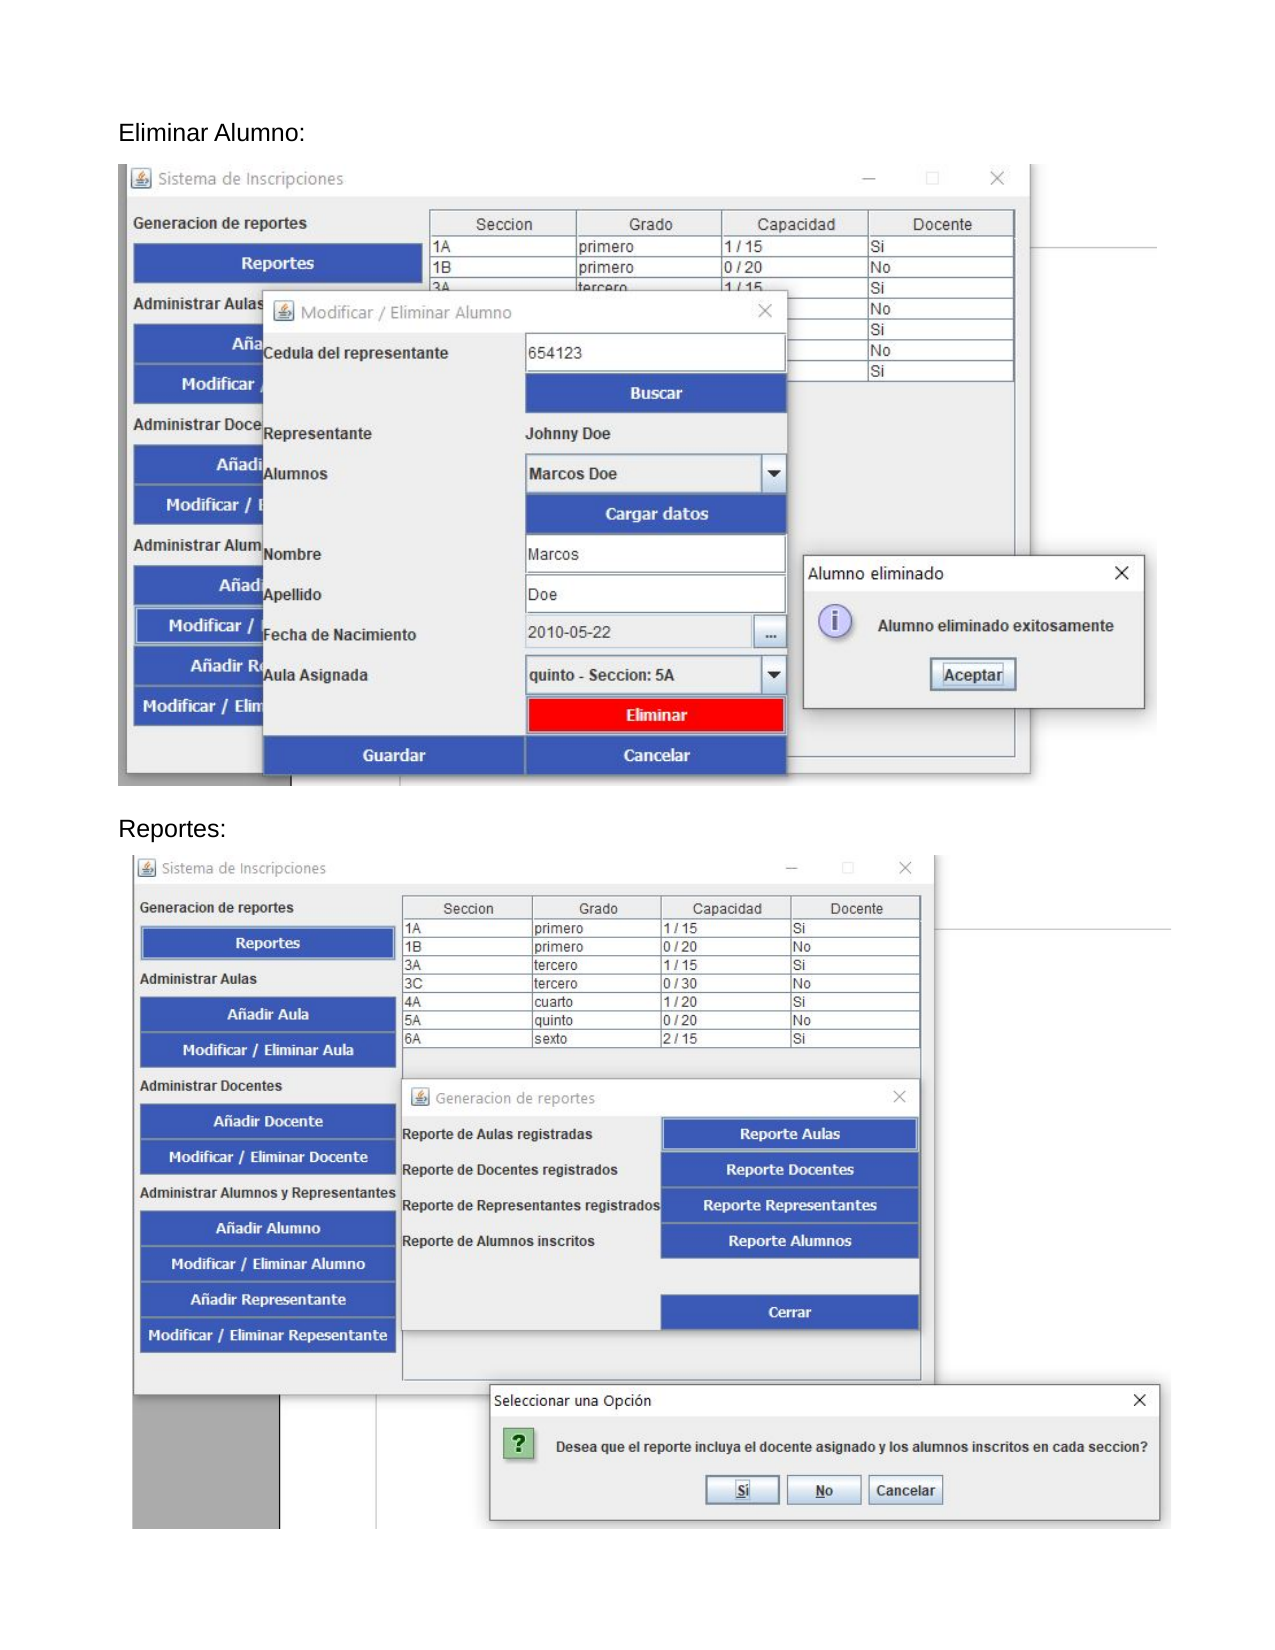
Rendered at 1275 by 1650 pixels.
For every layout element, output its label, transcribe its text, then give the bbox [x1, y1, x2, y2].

text Eliminar Alumno: [118, 118, 1157, 147]
text Reportes: [118, 814, 1157, 843]
picture [132, 855, 1172, 1529]
picture [118, 164, 1157, 786]
